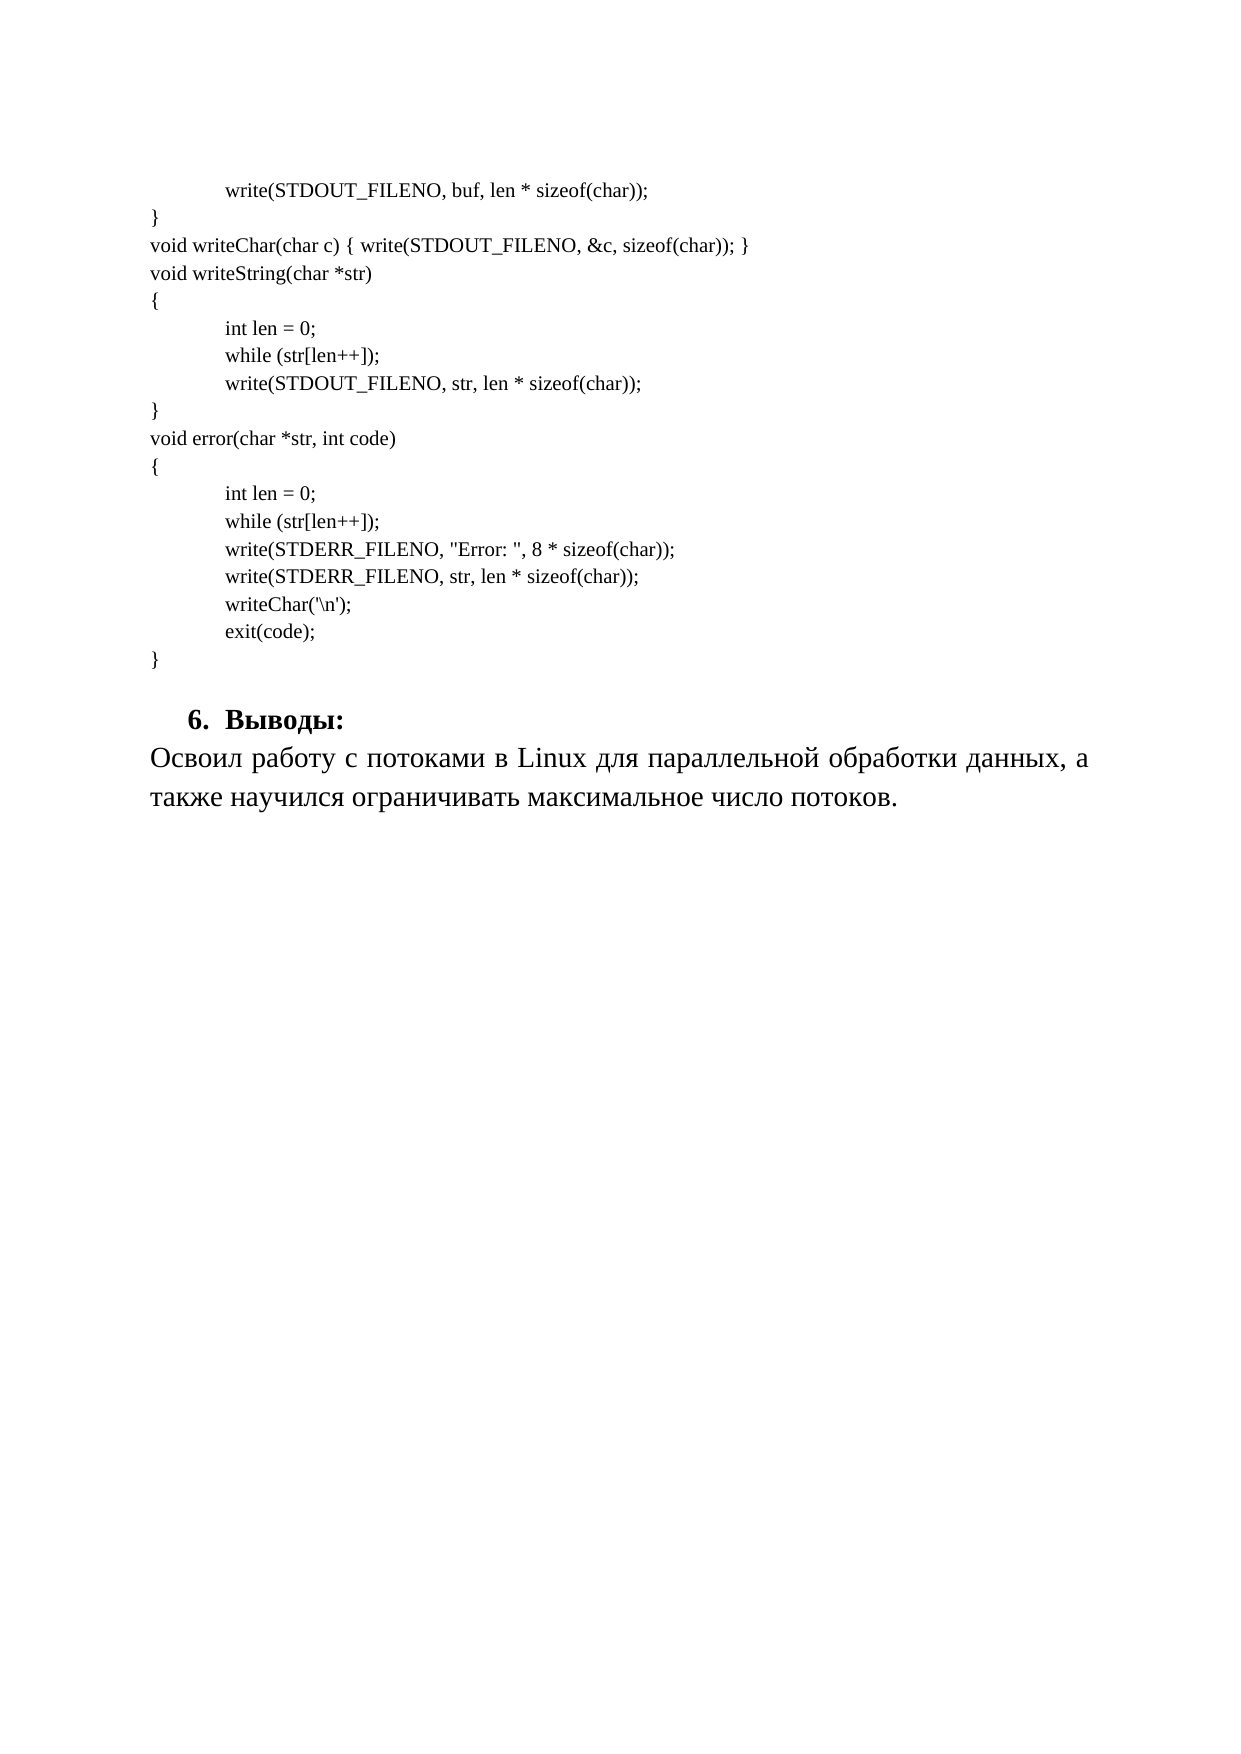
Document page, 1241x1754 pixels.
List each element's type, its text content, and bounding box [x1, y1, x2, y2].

text { [150, 288, 1090, 312]
text } [150, 398, 1090, 422]
text void writeString(char *str) [150, 260, 1090, 284]
text write(STDOUT_FILENO, buf, len * sizeof(char)); [150, 178, 1090, 202]
text void error(char *str, int code) [150, 426, 1090, 450]
text int len = 0; [150, 481, 1090, 505]
text write(STDERR_FILENO, "Error: ", 8 * sizeof(char)); [150, 536, 1090, 561]
text } [150, 205, 1090, 229]
text write(STDERR_FILENO, str, len * sizeof(char)); [150, 564, 1090, 588]
text { [150, 454, 1090, 478]
text } [150, 647, 1090, 671]
text write(STDOUT_FILENO, str, len * sizeof(char)); [150, 371, 1090, 395]
text Освоил работу с потоками в Linux для параллельной обработки данных, а также научился ограничивать максимальное число потоков. [150, 741, 1090, 813]
text while (str[len++]); [150, 509, 1090, 533]
text void writeChar(char c) { write(STDOUT_FILENO, &c, sizeof(char)); } [150, 233, 1090, 257]
text while (str[len++]); [150, 343, 1090, 367]
text exit(code); [150, 619, 1090, 643]
text writeChar('\n'); [150, 592, 1090, 616]
text int len = 0; [150, 316, 1090, 340]
list Выводы: [187, 702, 1090, 736]
